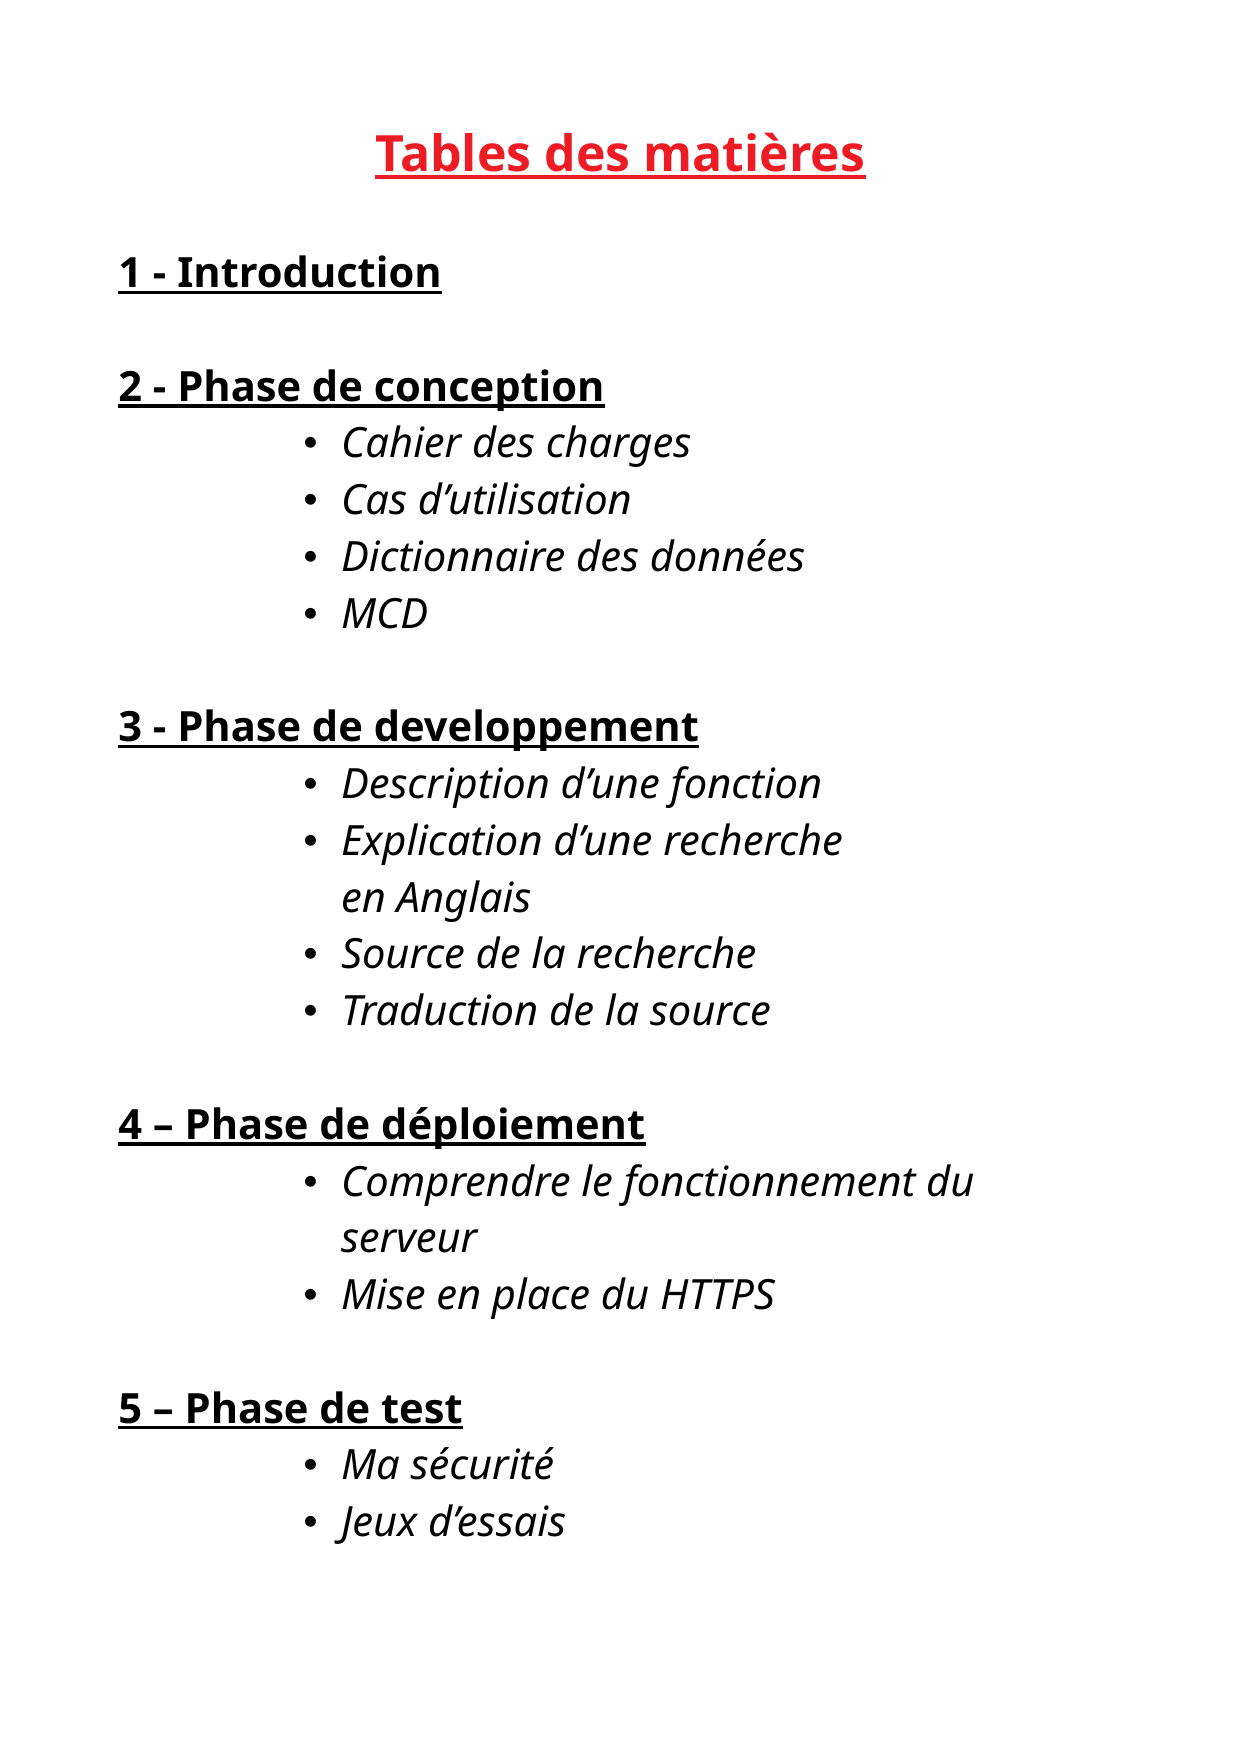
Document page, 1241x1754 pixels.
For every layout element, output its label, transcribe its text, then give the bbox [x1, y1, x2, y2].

text 4 – Phase de déploiement [118, 1094, 1122, 1151]
text Tables des matières [118, 118, 1122, 186]
list Traduction de la source [303, 981, 1122, 1038]
list Cahier des charges [303, 413, 1122, 470]
text 3 - Phase de developpement [118, 697, 1122, 754]
list Ma sécurité [303, 1435, 1122, 1492]
list Jeux d’essais [303, 1492, 1122, 1549]
list MCD [303, 584, 1122, 640]
list Source de la recherche [303, 924, 1122, 981]
list Explication d’une recherche [303, 811, 1122, 867]
text 1 - Introduction [118, 243, 1122, 300]
text 2 - Phase de conception [118, 357, 1122, 413]
list Comprendre le fonctionnement du serveur [303, 1151, 1122, 1265]
list Mise en place du HTTPS [303, 1265, 1122, 1322]
list Dictionnaire des données [303, 527, 1122, 584]
list en Anglais [303, 867, 1122, 924]
list Description d’une fonction [303, 754, 1122, 811]
list Cas d’utilisation [303, 470, 1122, 527]
text 5 – Phase de test [118, 1378, 1122, 1435]
